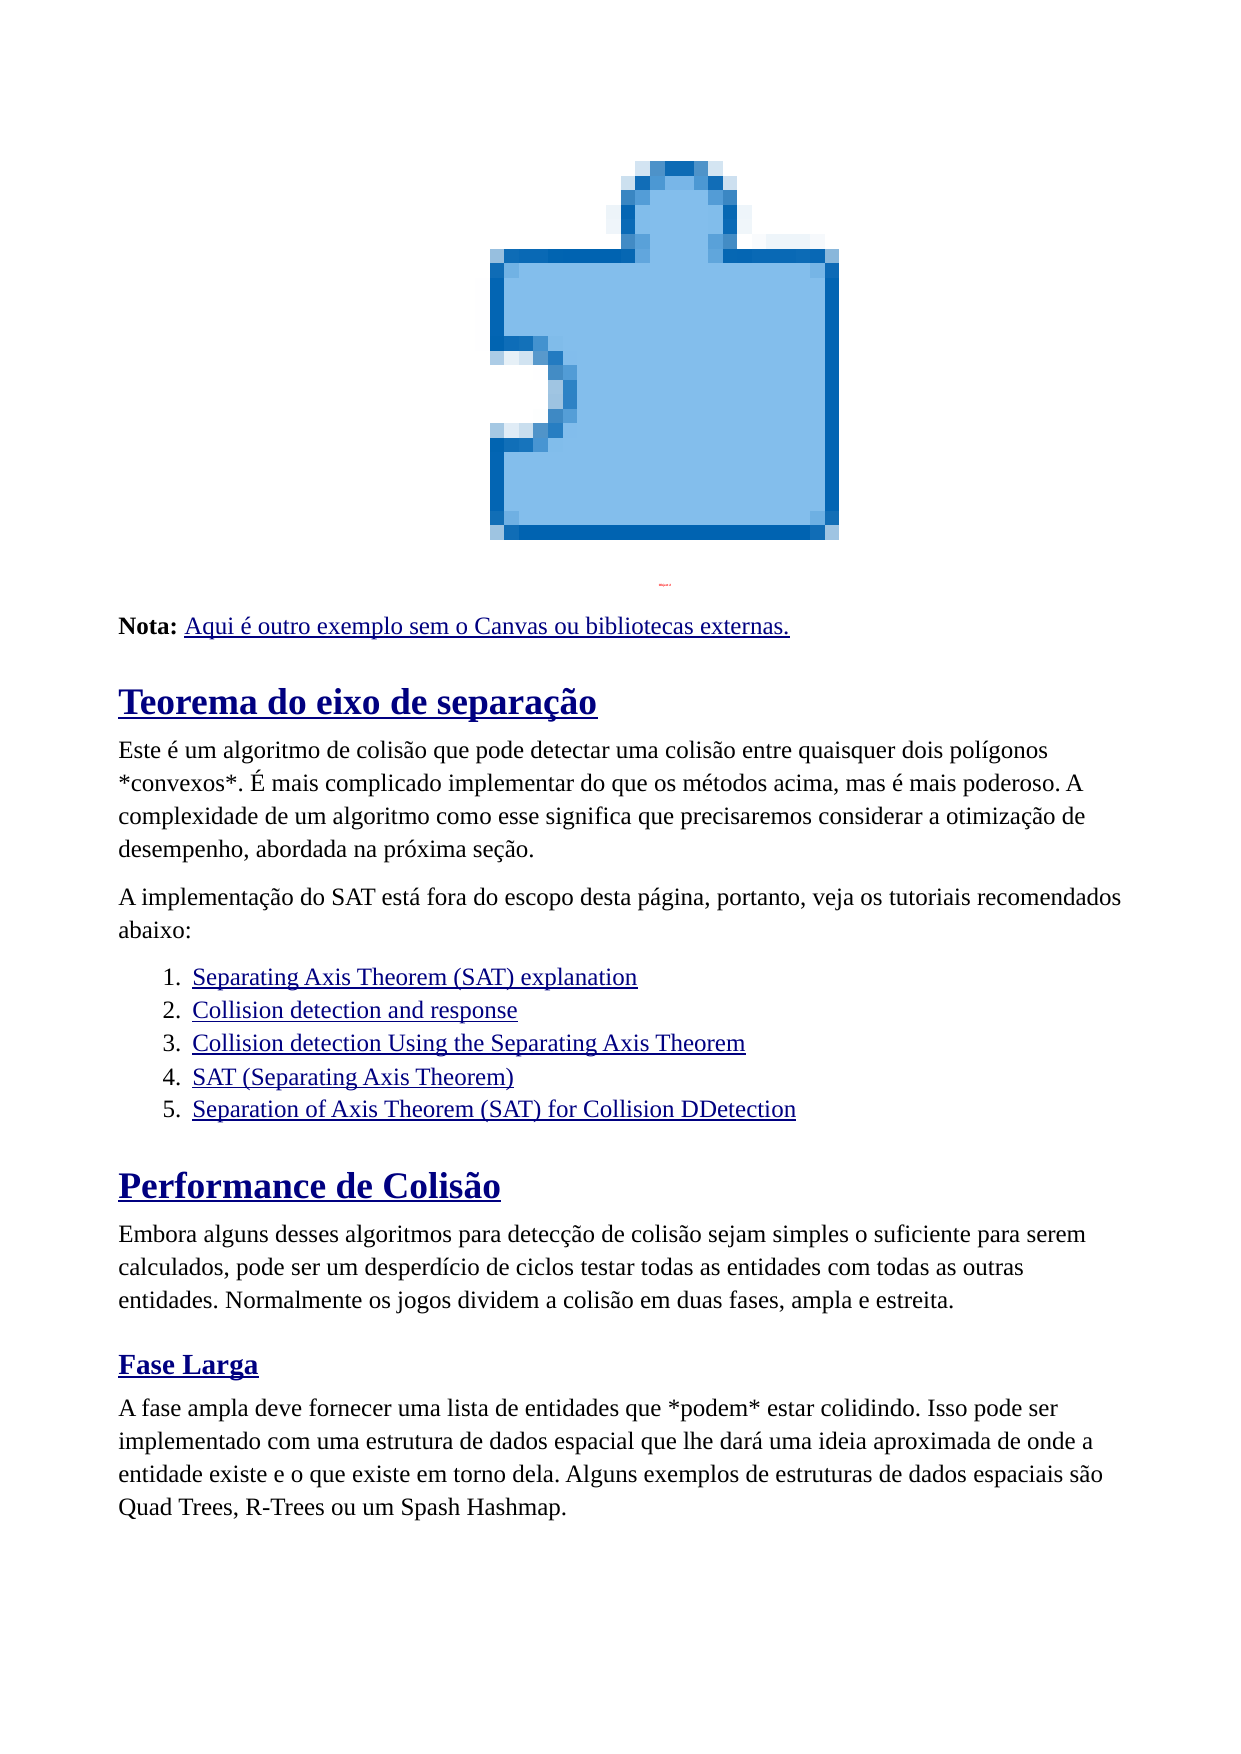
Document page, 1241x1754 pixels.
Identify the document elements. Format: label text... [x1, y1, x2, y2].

text Nota: Aqui é outro exemplo sem o Canvas ou bibliotecas externas. [118, 611, 1122, 640]
subtitle Fase Larga [118, 1347, 1122, 1380]
text Embora alguns desses algoritmos para detecção de colisão sejam simples o suficiente para serem calculados, pode ser um desperdício de ciclos testar todas as entidades com todas as outras entidades. Normalmente os jogos dividem a colisão em duas fases, ampla e estreita. [118, 1219, 1122, 1313]
list SAT (Separating Axis Theorem) [162, 1062, 1122, 1090]
subtitle Performance de Colisão [118, 1163, 1122, 1206]
text A implementação do SAT está fora do escopo desta página, portanto, veja os tutoriais recomendados abaixo: [118, 882, 1122, 944]
list Collision detection and response [162, 996, 1122, 1024]
text A fase ampla deve fornecer uma lista de entidades que *podem* estar colidindo. Isso pode ser implementado com uma estrutura de dados espacial que lhe dará uma ideia aproximada de onde a entidade existe e o que existe em torno dela. Alguns exemplos de estruturas de dados espaciais são Quad Trees, R-Trees ou um Spash Hashmap. [118, 1393, 1122, 1521]
list Separation of Axis Theorem (SAT) for Collision DDetection [162, 1094, 1122, 1123]
text Este é um algoritmo de colisão que pode detectar uma colisão entre quaisquer dois polígonos *convexos*. É mais complicado implementar do que os métodos acima, mas é mais poderoso. A complexidade de um algoritmo como esse significa que precisaremos considerar a otimização de desempenho, abordada na próxima seção. [118, 735, 1122, 863]
list Collision detection Using the Separating Axis Theorem [162, 1028, 1122, 1057]
list Separating Axis Theorem (SAT) explanation [162, 962, 1122, 991]
subtitle Teorema do eixo de separação [118, 679, 1122, 723]
